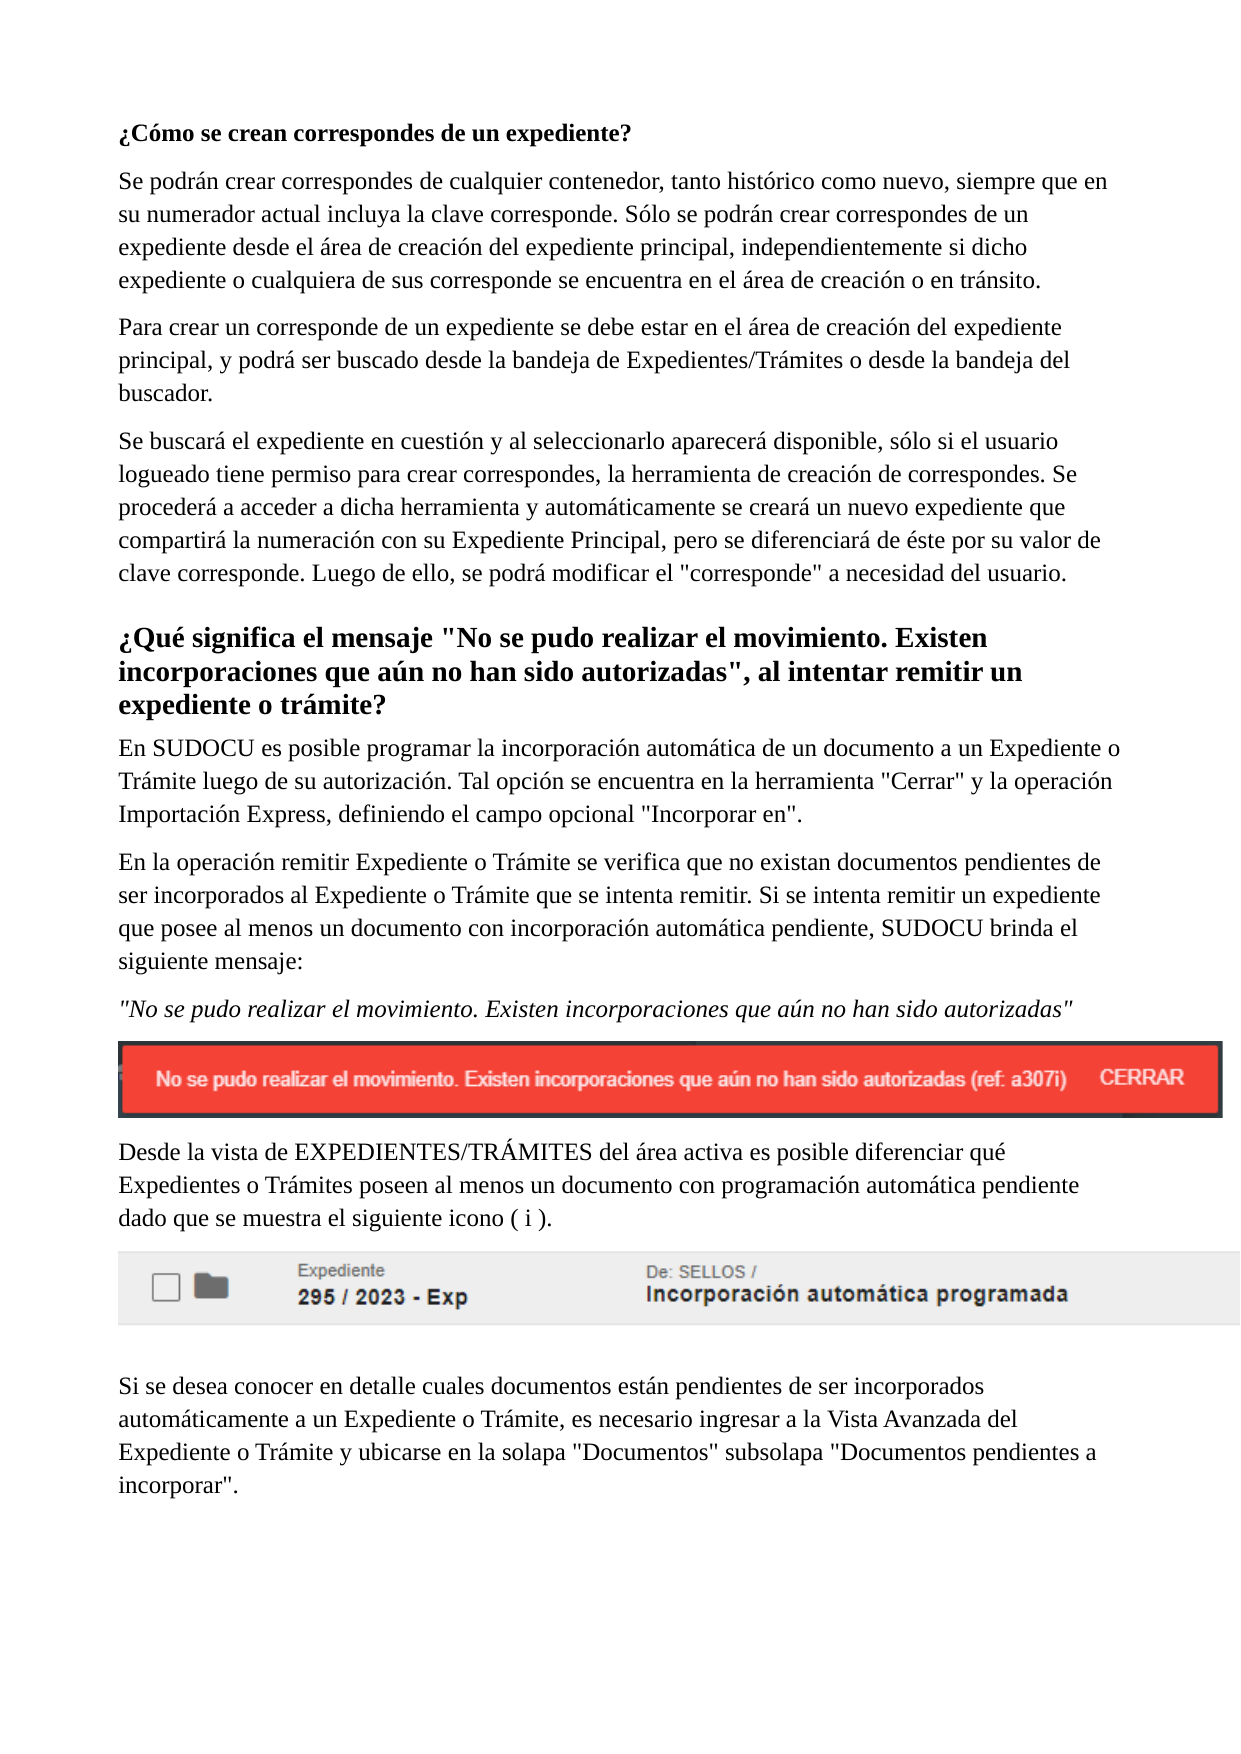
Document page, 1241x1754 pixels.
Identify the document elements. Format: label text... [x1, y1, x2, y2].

text En SUDOCU es posible programar la incorporación automática de un documento a un Expediente o Trámite luego de su autorización. Tal opción se encuentra en la herramienta "Cerrar" y la operación Importación Express, definiendo el campo opcional "Incorporar en". [118, 733, 1122, 828]
text Para crear un corresponde de un expediente se debe estar en el área de creación del expediente principal, y podrá ser buscado desde la bandeja de Expedientes/Trámites o desde la bandeja del buscador. [118, 312, 1122, 407]
text Desde la vista de EXPEDIENTES/TRÁMITES del área activa es posible diferenciar qué Expedientes o Trámites poseen al menos un documento con programación automática pendiente dado que se muestra el siguiente icono ( i ). [118, 1137, 1122, 1232]
picture [118, 1041, 1223, 1118]
text "No se pudo realizar el movimiento. Existen incorporaciones que aún no han sido autorizadas" [118, 994, 1122, 1022]
text ¿Cómo se crean correspondes de un expediente? [118, 118, 1122, 147]
text Si se desea conocer en detalle cuales documentos están pendientes de ser incorporados automáticamente a un Expediente o Trámite, es necesario ingresar a la Vista Avanzada del Expediente o Trámite y ubicarse en la solapa "Documentos" subsolapa "Documentos pendientes a incorporar". [118, 1371, 1122, 1499]
text Se podrán crear correspondes de cualquier contenedor, tanto histórico como nuevo, siempre que en su numerador actual incluya la clave corresponde. Sólo se podrán crear correspondes de un expediente desde el área de creación del expediente principal, independientemente si dicho expediente o cualquiera de sus corresponde se encuentra en el área de creación o en tránsito. [118, 166, 1122, 293]
text En la operación remitir Expediente o Trámite se verifica que no existan documentos pendientes de ser incorporados al Expediente o Trámite que se intenta remitir. Si se intenta remitir un expediente que posee al menos un documento con incorporación automática pendiente, SUDOCU brinda el siguiente mensaje: [118, 847, 1122, 975]
subtitle ¿Qué significa el mensaje "No se pudo realizar el movimiento. Existen incorporaciones que aún no han sido autorizadas", al intentar remitir un expediente o trámite? [118, 620, 1122, 721]
picture [118, 1250, 1241, 1352]
text Se buscará el expediente en cuestión y al seleccionarlo aparecerá disponible, sólo si el usuario logueado tiene permiso para crear correspondes, la herramienta de creación de correspondes. Se procederá a acceder a dicha herramienta y automáticamente se creará un nuevo expediente que compartirá la numeración con su Expediente Principal, pero se diferenciará de éste por su valor de clave corresponde. Luego de ello, se podrá modificar el "corresponde" a necesidad del usuario. [118, 426, 1122, 587]
